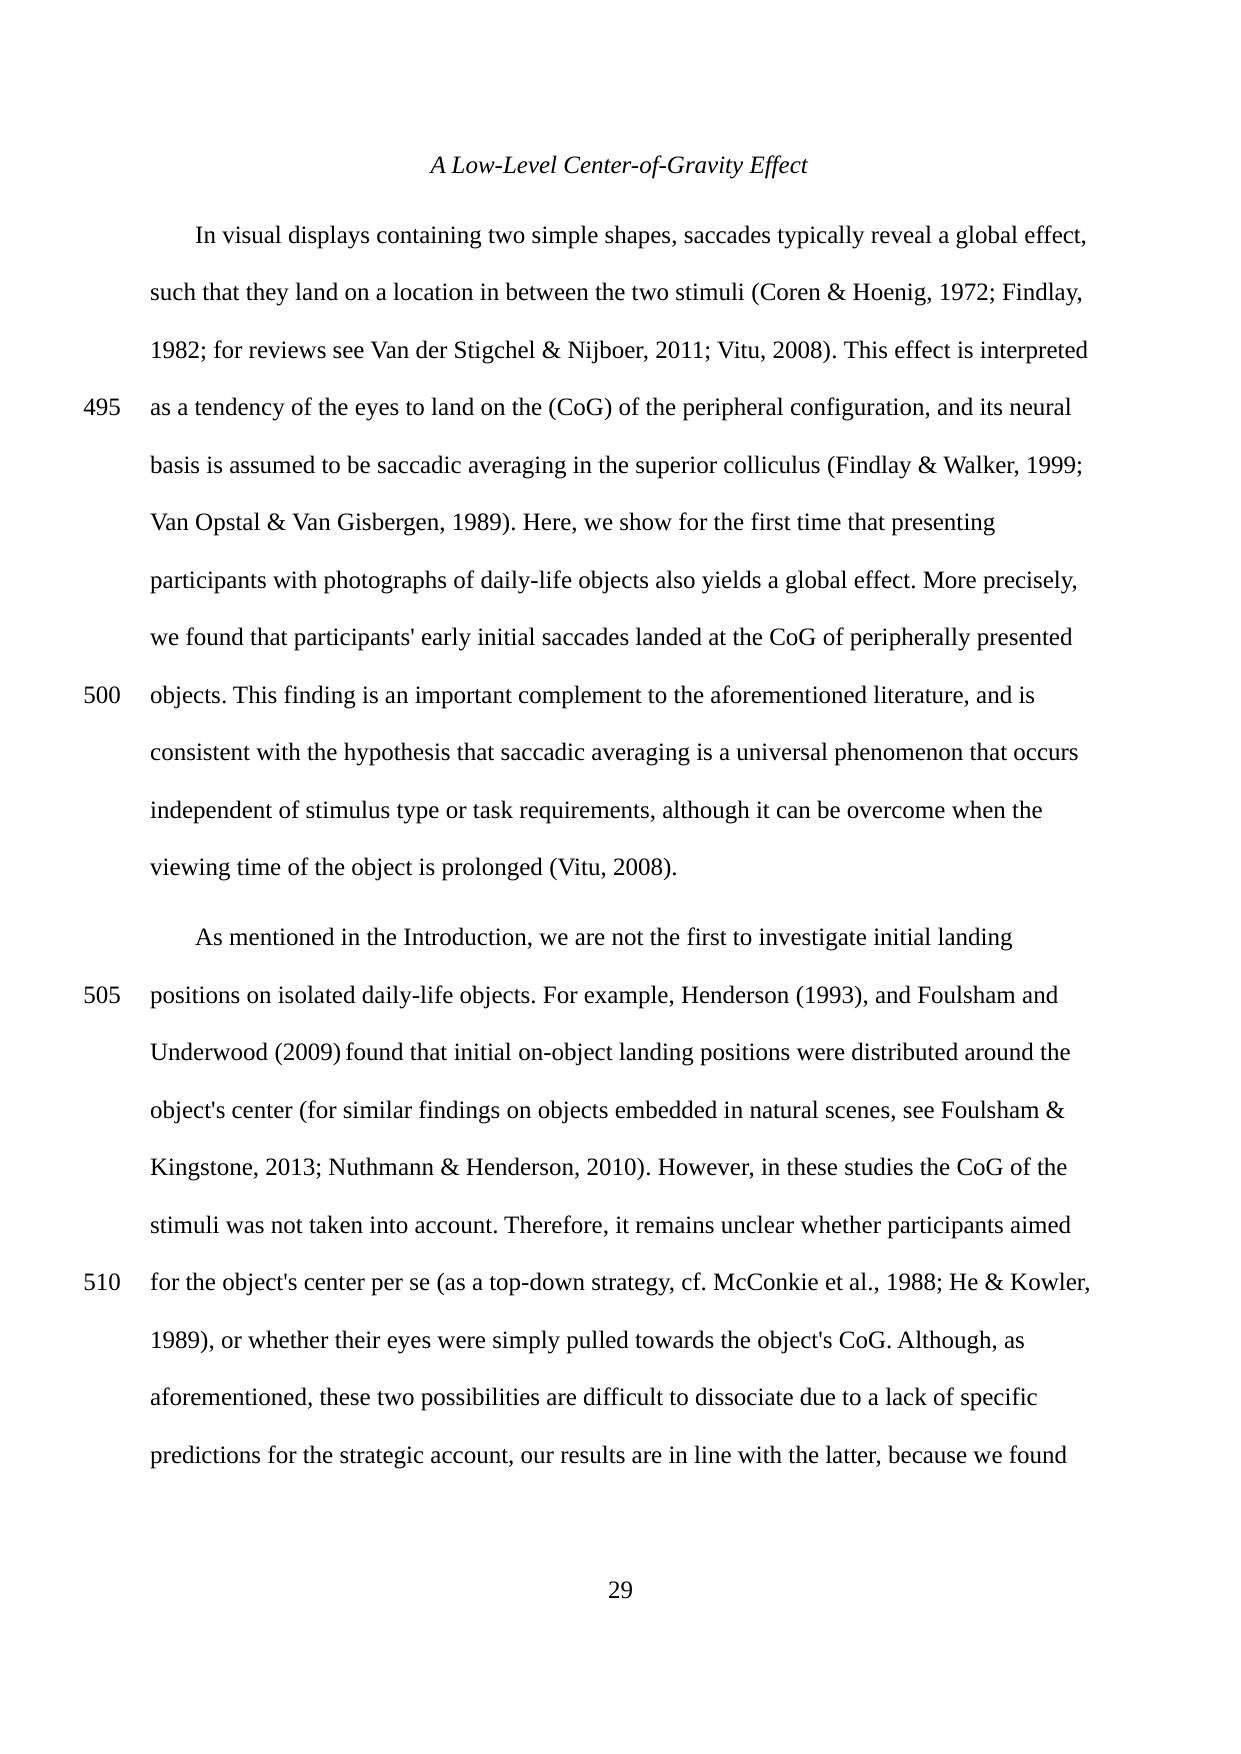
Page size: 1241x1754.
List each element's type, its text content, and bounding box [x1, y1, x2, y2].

text As mentioned in the Introduction, we are not the first to investigate initial landing positions on isolated daily-life objects. For example, Henderson (1993), and Foulsham and Underwood (2009) found that initial on-object landing positions were distributed around the object's center (for similar findings on objects embedded in natural scenes, see Foulsham & Kingstone, 2013; Nuthmann & Henderson, 2010). However, in these studies the CoG of the stimuli was not taken into account. Therefore, it remains unclear whether participants aimed for the object's center per se (as a top-down strategy, cf. McConkie et al., 1988; He & Kowler, 1989), or whether their eyes were simply pulled towards the object's CoG. Although, as aforementioned, these two possibilities are difficult to dissociate due to a lack of specific predictions for the strategic account, our results are in line with the latter, because we found [150, 922, 1091, 1469]
text In visual displays containing two simple shapes, saccades typically reveal a global effect, such that they land on a location in between the two stimuli (Coren & Hoenig, 1972; Findlay, 1982; for reviews see Van der Stigchel & Nijboer, 2011; Vitu, 2008). This effect is interpreted as a tendency of the eyes to land on the (CoG) of the peripheral configuration, and its neural basis is assumed to be saccadic averaging in the superior colliculus (Findlay & Walker, 1999; Van Opstal & Van Gisbergen, 1989). Here, we show for the first time that presenting participants with photographs of daily-life objects also yields a global effect. More precisely, we found that participants' early initial saccades landed at the CoG of peripherally presented objects. This finding is an important complement to the aforementioned literature, and is consistent with the hypothesis that saccadic averaging is a universal phenomenon that occurs independent of stimulus type or task requirements, although it can be overcome when the viewing time of the object is prolonged (Vitu, 2008). [150, 220, 1091, 881]
subtitle A Low-Level Center-of-Gravity Effect [150, 150, 1091, 179]
